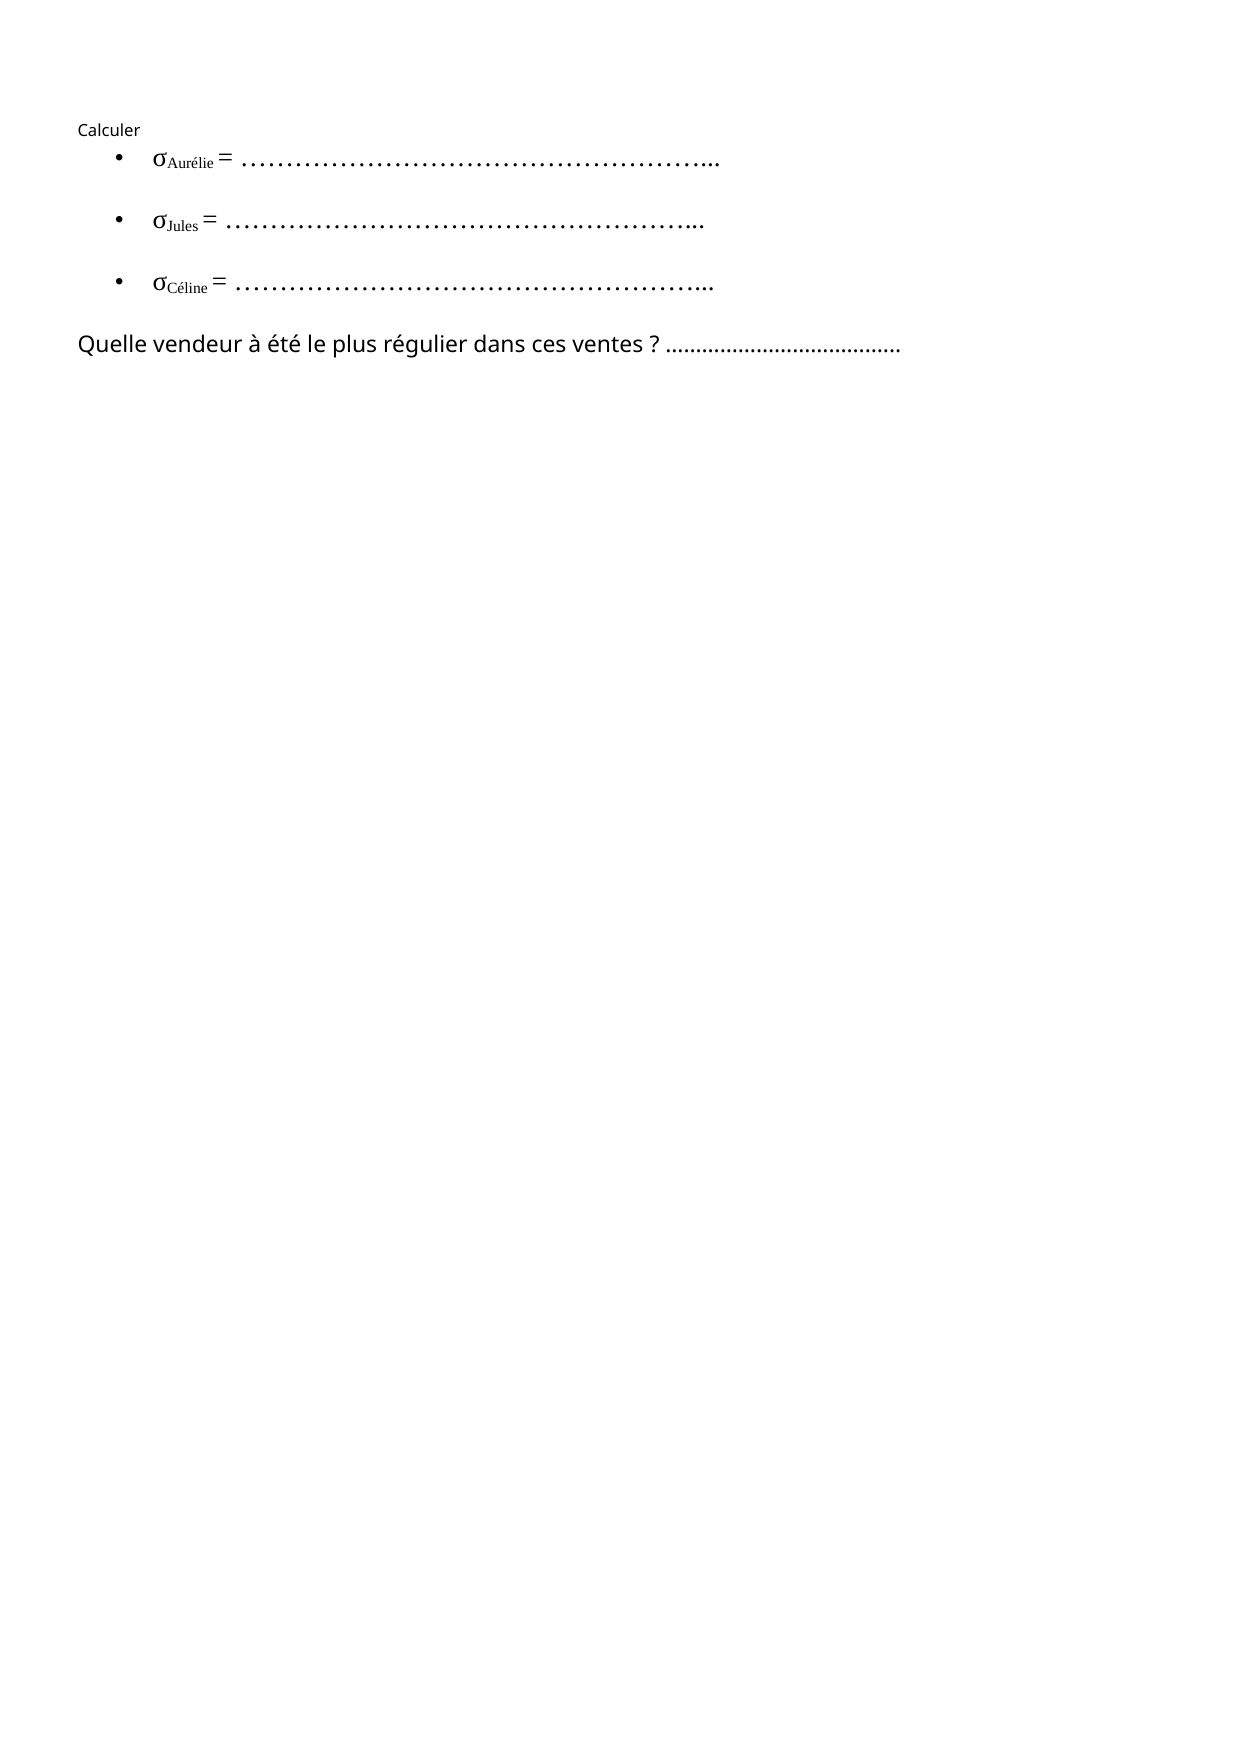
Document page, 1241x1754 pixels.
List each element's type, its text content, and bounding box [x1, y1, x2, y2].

text Quelle vendeur à été le plus régulier dans ces ventes ? ………………………………... [77, 328, 1122, 359]
text Calculer [77, 118, 1122, 141]
list σJules = ……………………………………………... [115, 203, 1122, 234]
list σAurélie = ……………………………………………... [115, 141, 1122, 172]
list σCéline = ……………………………………………... [115, 265, 1122, 297]
